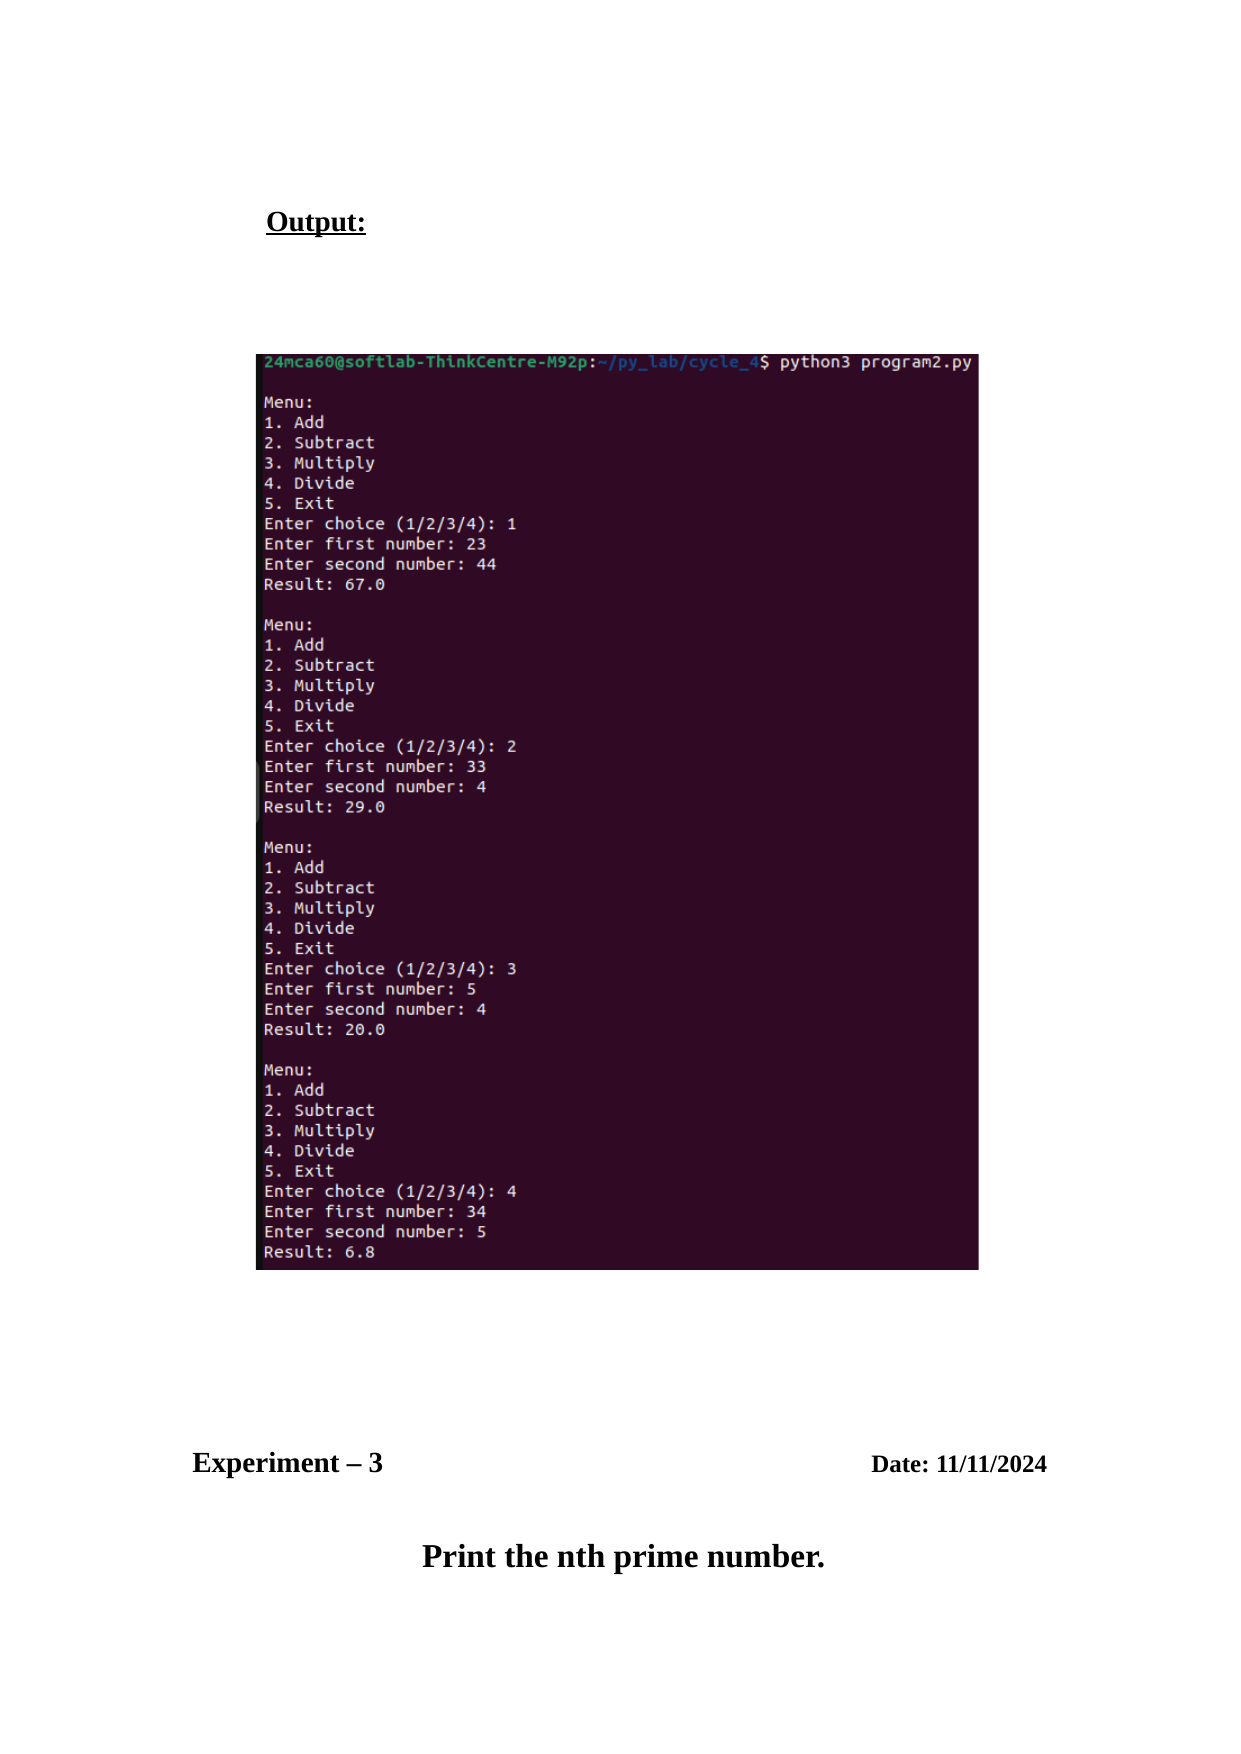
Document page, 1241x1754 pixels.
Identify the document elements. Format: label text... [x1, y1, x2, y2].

text Print the nth prime number. [118, 1536, 1122, 1575]
text Experiment – 3 Date: 11/11/2024 [118, 1445, 1122, 1508]
text Output: [118, 204, 1122, 238]
picture [255, 354, 979, 1270]
